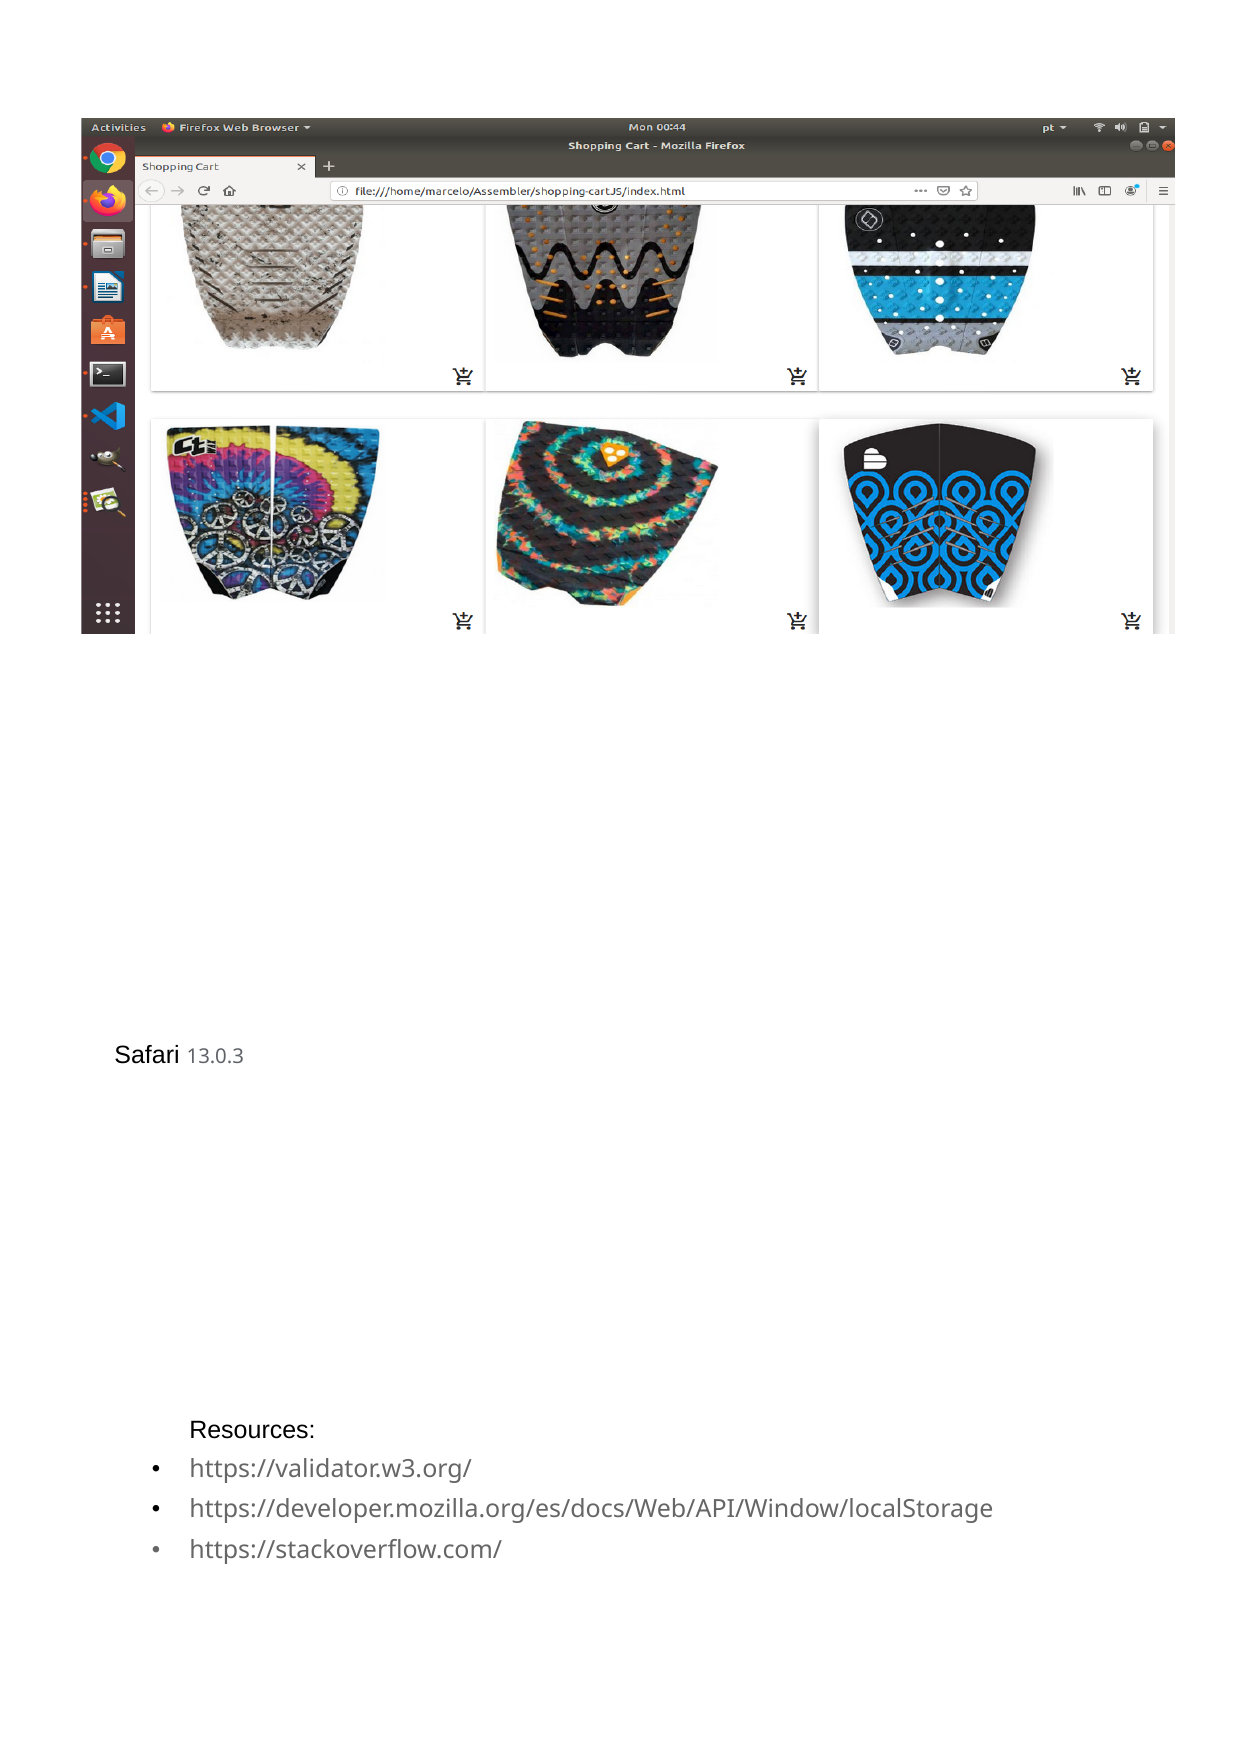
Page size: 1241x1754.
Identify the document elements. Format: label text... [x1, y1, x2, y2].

list https://developer.mozilla.org/es/docs/Web/API/Window/localStorage [152, 1484, 1142, 1525]
list Resources: [152, 1413, 1142, 1444]
list https://stackoverflow.com/ [152, 1525, 1142, 1566]
list https://validator.w3.org/ [152, 1444, 1142, 1484]
text Safari 13.0.3 [114, 1038, 1142, 1069]
